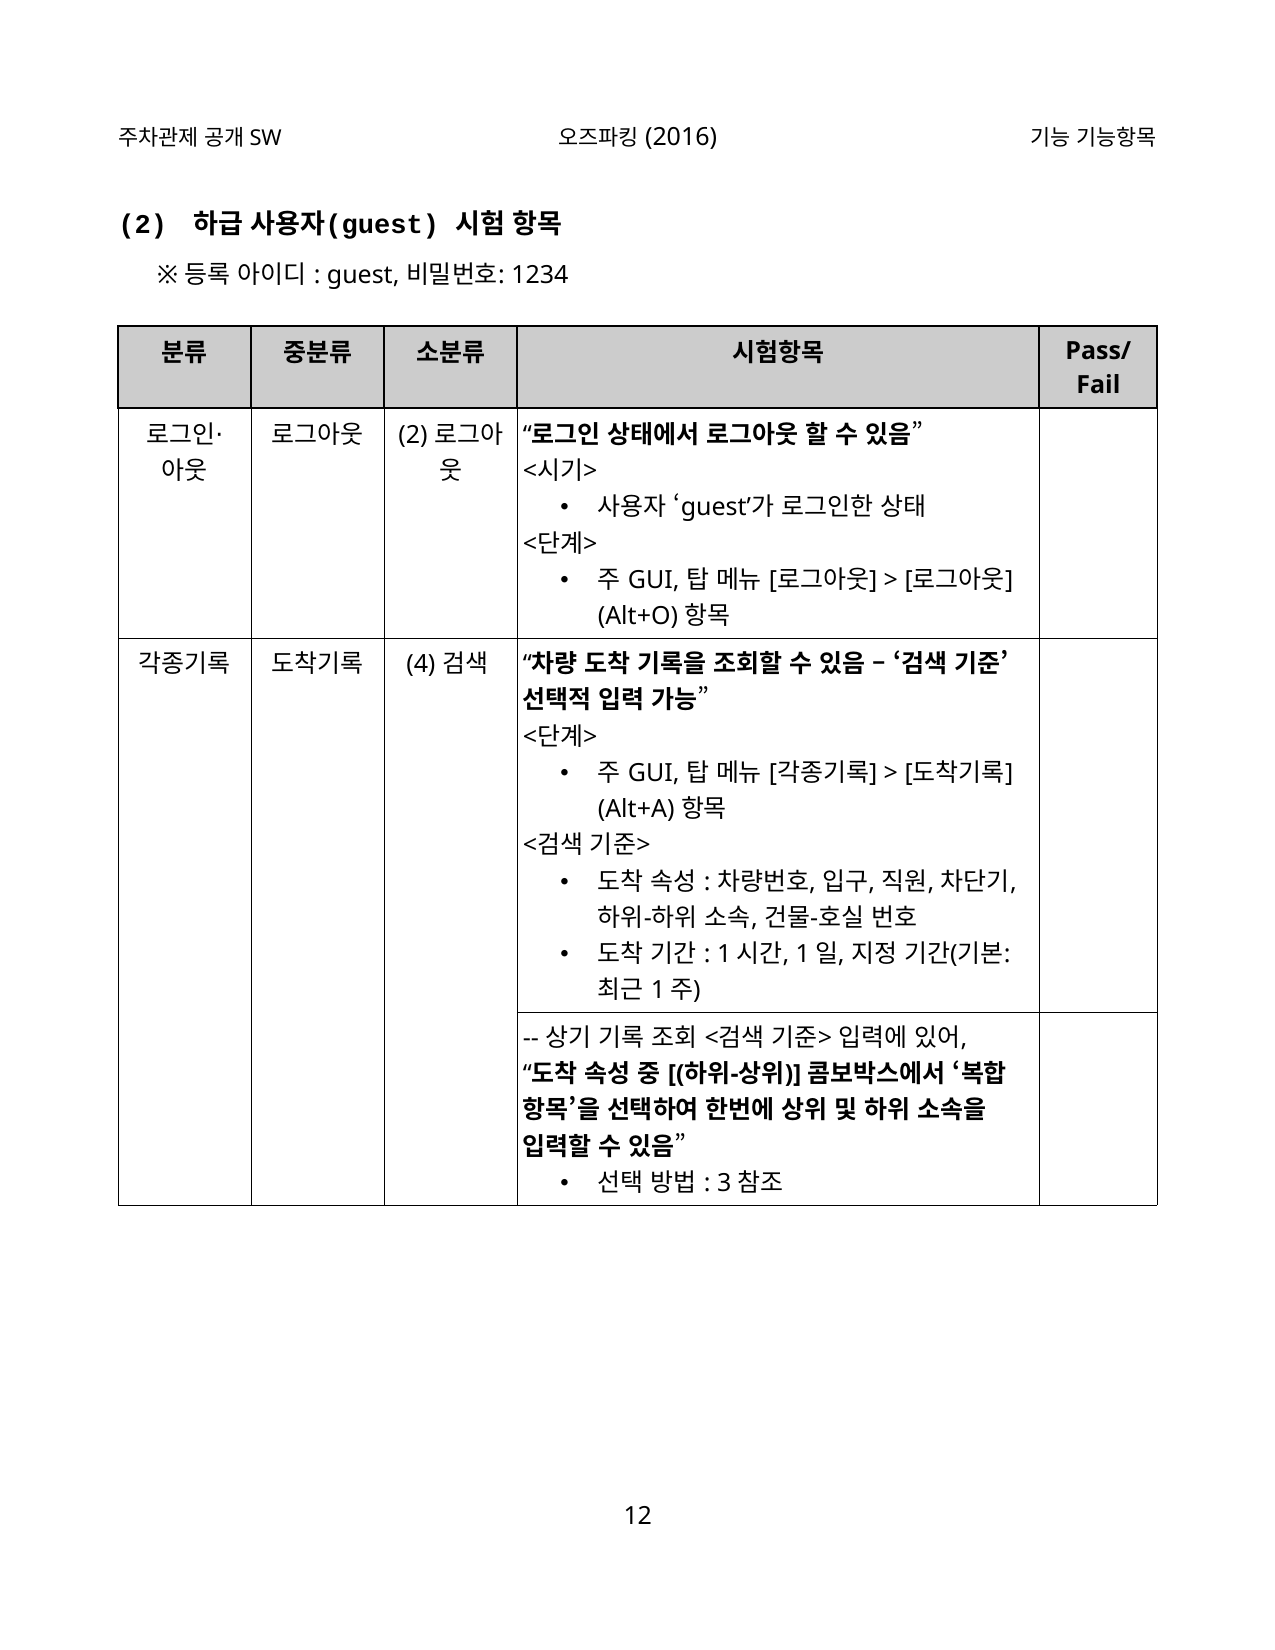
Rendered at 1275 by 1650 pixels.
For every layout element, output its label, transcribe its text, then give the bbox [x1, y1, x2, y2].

table_cell 도착기록 [252, 639, 384, 1204]
table_cell 각종기록 [119, 639, 251, 1204]
table_header 중분류 [252, 327, 383, 407]
table_header 분류 [119, 327, 250, 407]
table_cell [1040, 409, 1157, 638]
table_header 소분류 [385, 327, 516, 407]
table_cell “로그인 상태에서 로그아웃 할 수 있음” <시기> 사용자 ‘guest’가 로그인한 상태 <단계> 주 GUI, 탑 메뉴 [로그아웃] > [로그아웃](Alt+O) 항목 [518, 409, 1039, 638]
subtitle 하급 사용자(guest) 시험 항목 [118, 202, 1157, 242]
table_cell (4) 검색 [385, 639, 517, 1204]
table_cell 로그인⋅ 아웃 [119, 409, 251, 638]
table_cell -- 상기 기록 조회 <검색 기준> 입력에 있어, “도착 속성 중 [(하위-상위)] 콤보박스에서 ‘복합 항목’을 선택하여 한번에 상위 및 하위 소속을 입력할 수 있음” 선택 방법 : 3 참조 [518, 1013, 1039, 1204]
table_header 시험항목 [518, 327, 1038, 407]
table_cell 로그아웃 [252, 409, 384, 638]
table_cell [1040, 639, 1157, 1012]
table_header Pass/Fail [1040, 327, 1156, 407]
text ※ 등록 아이디 : guest, 비밀번호: 1234 [118, 254, 1157, 291]
table_cell (2) 로그아웃 [385, 409, 517, 638]
table_cell “차량 도착 기록을 조회할 수 있음 – ‘검색 기준’ 선택적 입력 가능” <단계> 주 GUI, 탑 메뉴 [각종기록] > [도착기록](Alt+A) 항목 <검색 기준> 도착 속성 : 차량번호, 입구, 직원, 차단기, 하위-하위 소속, 건물-호실 번호 도착 기간 : 1시간, 1일, 지정 기간(기본: 최근 1주) [518, 639, 1039, 1012]
table_cell [1040, 1013, 1157, 1204]
